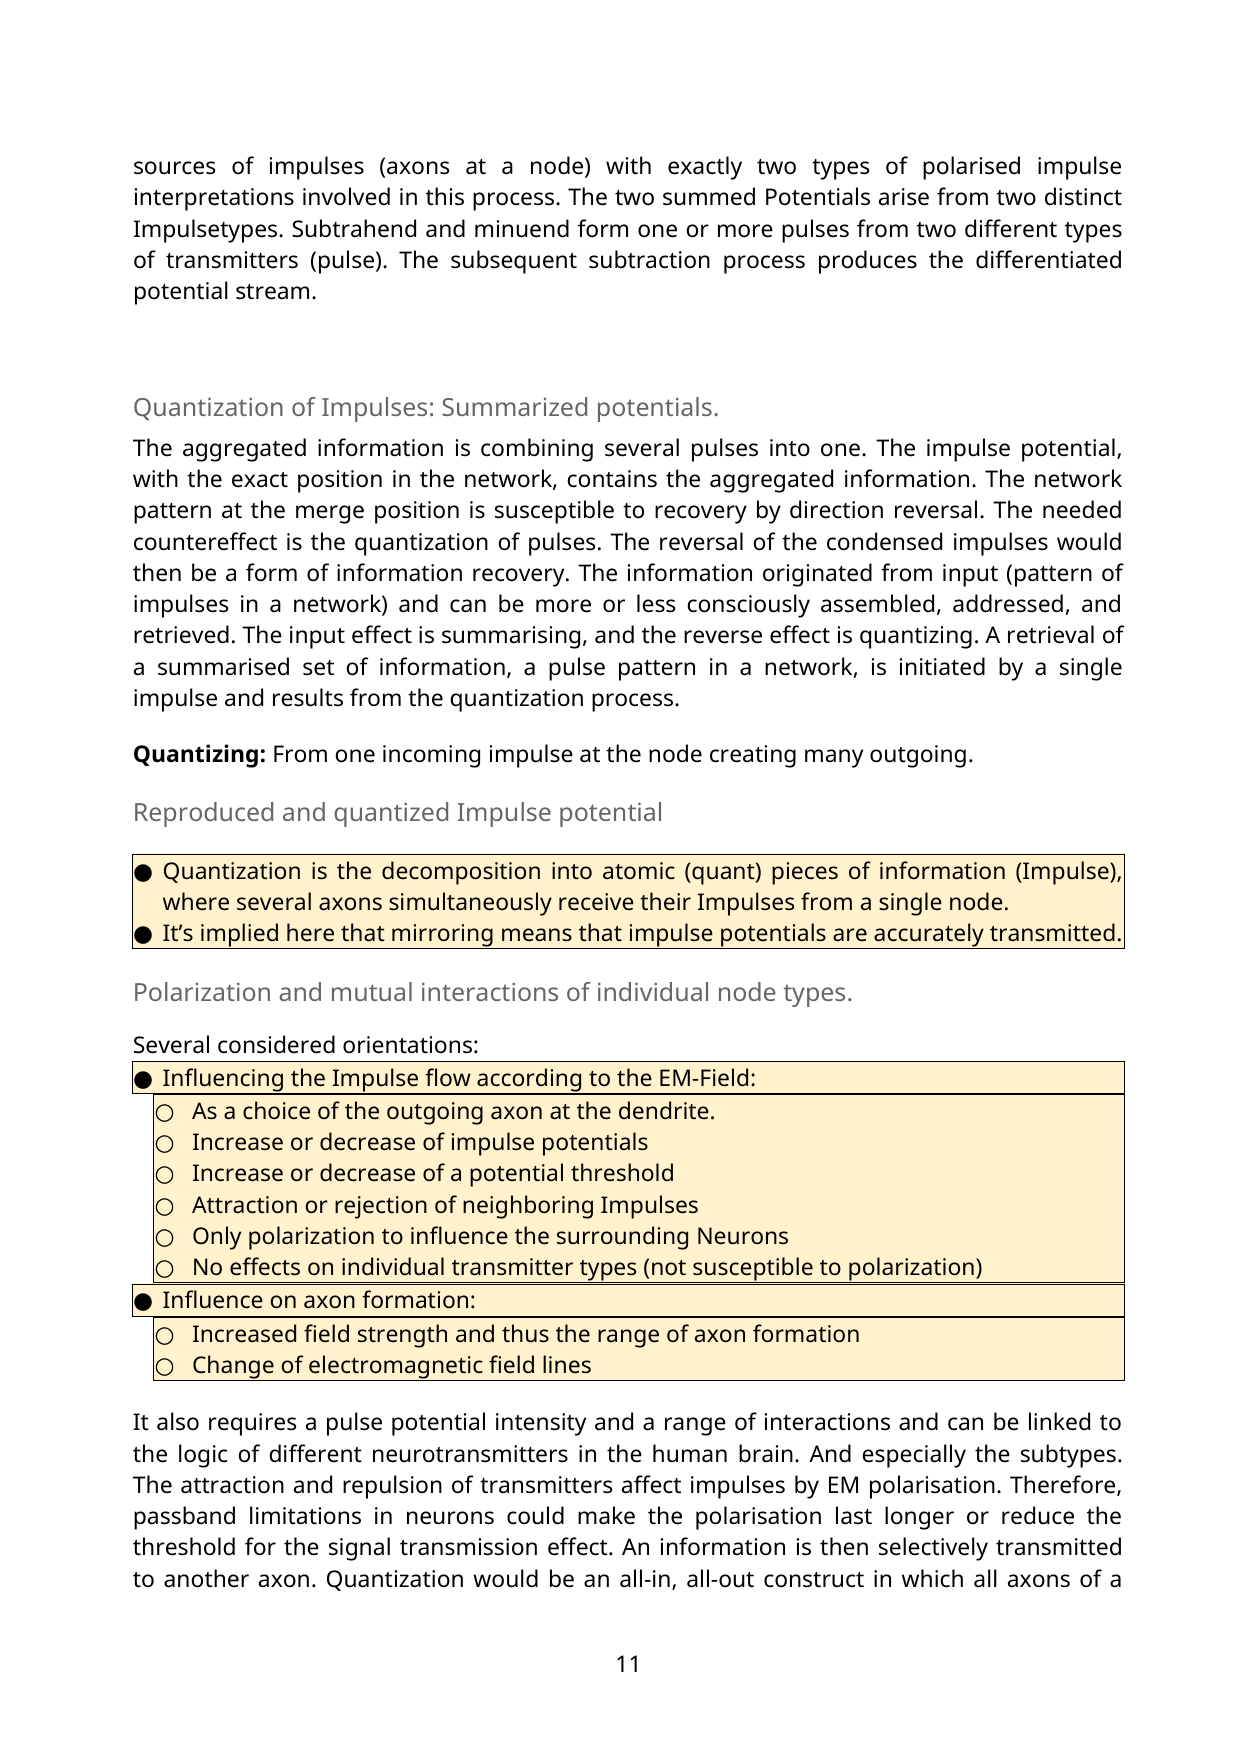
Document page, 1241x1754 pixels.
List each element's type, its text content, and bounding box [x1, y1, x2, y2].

subtitle Reproduced and quantized Impulse potential [133, 794, 1124, 828]
list Increase or decrease of impulse potentials [154, 1125, 1124, 1156]
list No effects on individual transmitter types (not susceptible to polarization) [154, 1250, 1124, 1282]
list Change of electromagnetic field lines [154, 1348, 1124, 1380]
subtitle Polarization and mutual interactions of individual node types. [133, 974, 1124, 1008]
list Increased field strength and thus the range of axon formation [154, 1318, 1124, 1348]
text sources of impulses (axons at a node) with exactly two types of polarised impulse interpretations involved in this process. The two summed Potentials arise from two distinct Impulsetypes. Subtrahend and minuend form one or more pulses from two different types of transmitters (pulse). The subsequent subtraction process produces the differentiated potential stream. [133, 150, 1124, 306]
list Attraction or rejection of neighboring Impulses [154, 1188, 1124, 1219]
text It also requires a pulse potential intensity and a range of interactions and can be linked to the logic of different neurotransmitters in the human brain. And especially the subtypes. The attraction and repulsion of transmitters affect impulses by EM polarisation. Therefore, passband limitations in neurons could make the polarisation last longer or reduce the threshold for the signal transmission effect. An information is then selectively transmitted to another axon. Quantization would be an all-in, all-out construct in which all axons of a [133, 1406, 1124, 1594]
list Influencing the Impulse flow according to the EM-Field: [133, 1062, 1124, 1093]
text Several considered orientations: [133, 1029, 1124, 1061]
subtitle Quantization of Impulses: Summarized potentials. [133, 389, 1124, 424]
list As a choice of the outgoing axon at the dendrite. [154, 1095, 1124, 1125]
list It’s implied here that mirroring means that impulse potentials are accurately transmitted. [133, 916, 1124, 948]
list Increase or decrease of a potential threshold [154, 1156, 1124, 1188]
list Only polarization to influence the surrounding Neurons [154, 1219, 1124, 1250]
list Influence on axon formation: [133, 1285, 1124, 1316]
list Quantization is the decomposition into atomic (quant) pieces of information (Impulse), where several axons simultaneously receive their Impulses from a single node. [133, 855, 1124, 916]
text Quantizing: From one incoming impulse at the node creating many outgoing. [133, 738, 1124, 769]
text The aggregated information is combining several pulses into one. The impulse potential, with the exact position in the network, contains the aggregated information. The network pattern at the merge position is susceptible to recovery by direction reversal. The needed countereffect is the quantization of pulses. The reversal of the condensed impulses would then be a form of information recovery. The information originated from input (pattern of impulses in a network) and can be more or less consciously assembled, addressed, and retrieved. The input effect is summarising, and the reverse effect is quantizing. A retrieval of a summarised set of information, a pulse pattern in a network, is initiated by a single impulse and results from the quantization process. [133, 432, 1124, 713]
